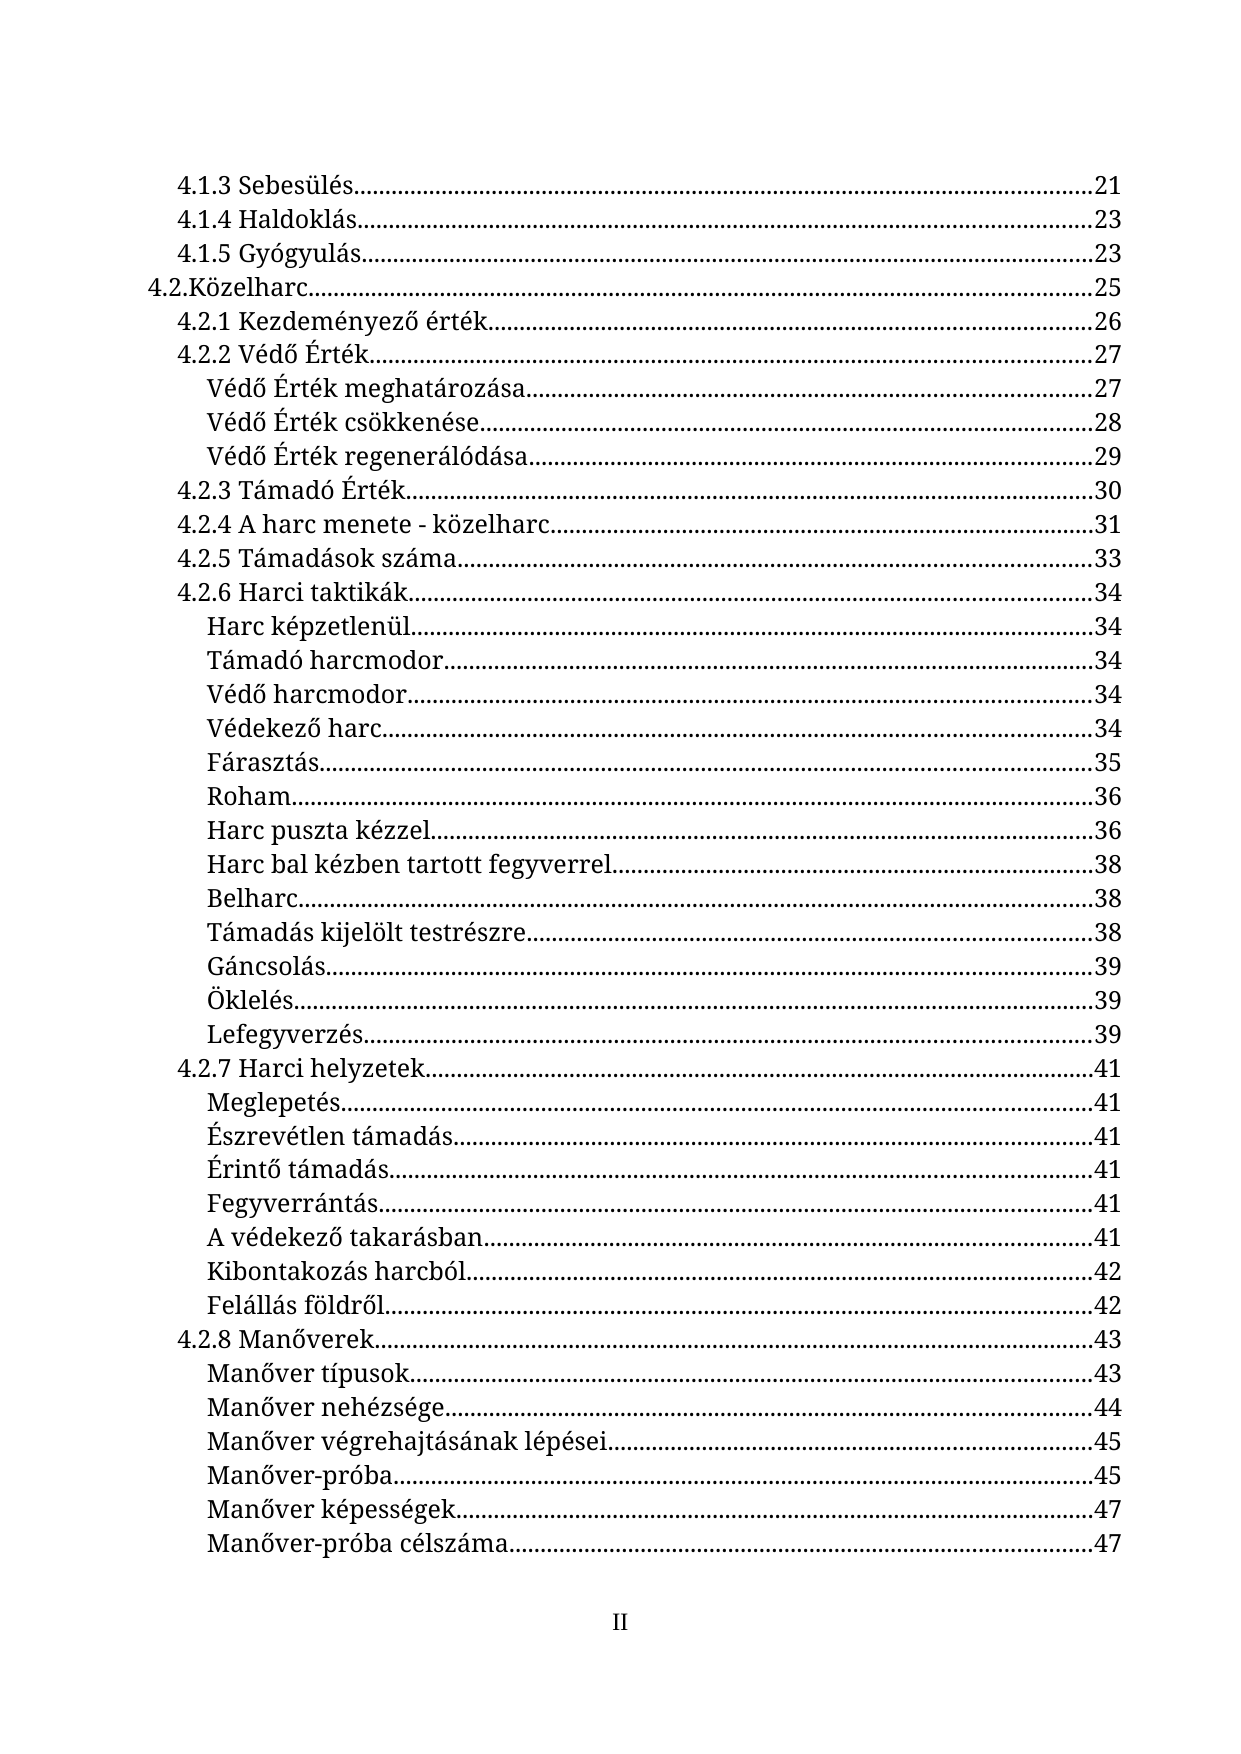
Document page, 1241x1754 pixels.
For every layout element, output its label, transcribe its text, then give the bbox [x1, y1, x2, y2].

text Lefegyverzés 39 [207, 1016, 1122, 1050]
text Kibontakozás harcból 42 [207, 1254, 1122, 1288]
text Manőver végrehajtásának lépései 45 [207, 1424, 1122, 1458]
text Védő Érték csökkenése 28 [207, 405, 1122, 439]
text Fárasztás 35 [207, 745, 1122, 779]
text A védekező takarásban 41 [207, 1220, 1122, 1254]
text Védő Érték meghatározása 27 [207, 371, 1122, 405]
text 4.2.1 Kezdeményező érték 26 [177, 303, 1122, 337]
text Harc bal kézben tartott fegyverrel 38 [207, 847, 1122, 881]
text Manőver-próba 45 [207, 1458, 1122, 1492]
text Fegyverrántás 41 [207, 1186, 1122, 1220]
text Támadó harcmodor 34 [207, 643, 1122, 677]
text Támadás kijelölt testrészre 38 [207, 914, 1122, 948]
text 4.2.8 Manőverek 43 [177, 1322, 1122, 1356]
text 4.2.4 A harc menete - közelharc 31 [177, 507, 1122, 541]
text Manőver típusok 43 [207, 1356, 1122, 1390]
text Észrevétlen támadás 41 [207, 1118, 1122, 1152]
text Védő Érték regenerálódása 29 [207, 439, 1122, 473]
text 4.2.5 Támadások száma 33 [177, 541, 1122, 575]
text Manőver-próba célszáma 47 [207, 1526, 1122, 1560]
text 4.1.4 Haldoklás 23 [177, 201, 1122, 235]
text 4.2.Közelharc 25 [148, 269, 1122, 303]
text 4.2.7 Harci helyzetek 41 [177, 1050, 1122, 1084]
text Meglepetés 41 [207, 1084, 1122, 1118]
text Gáncsolás 39 [207, 948, 1122, 982]
text Védekező harc 34 [207, 711, 1122, 745]
text Öklelés 39 [207, 982, 1122, 1016]
text Roham 36 [207, 779, 1122, 813]
text Harc képzetlenül 34 [207, 609, 1122, 643]
text 4.2.2 Védő Érték 27 [177, 337, 1122, 371]
text Felállás földről 42 [207, 1288, 1122, 1322]
text Védő harcmodor 34 [207, 677, 1122, 711]
text 4.1.5 Gyógyulás 23 [177, 235, 1122, 269]
text Manőver nehézsége 44 [207, 1390, 1122, 1424]
text 4.2.6 Harci taktikák 34 [177, 575, 1122, 609]
text Belharc 38 [207, 881, 1122, 914]
text Érintő támadás 41 [207, 1152, 1122, 1186]
text Manőver képességek 47 [207, 1492, 1122, 1526]
text Harc puszta kézzel 36 [207, 813, 1122, 847]
text 4.1.3 Sebesülés 21 [177, 167, 1122, 201]
text 4.2.3 Támadó Érték 30 [177, 473, 1122, 507]
